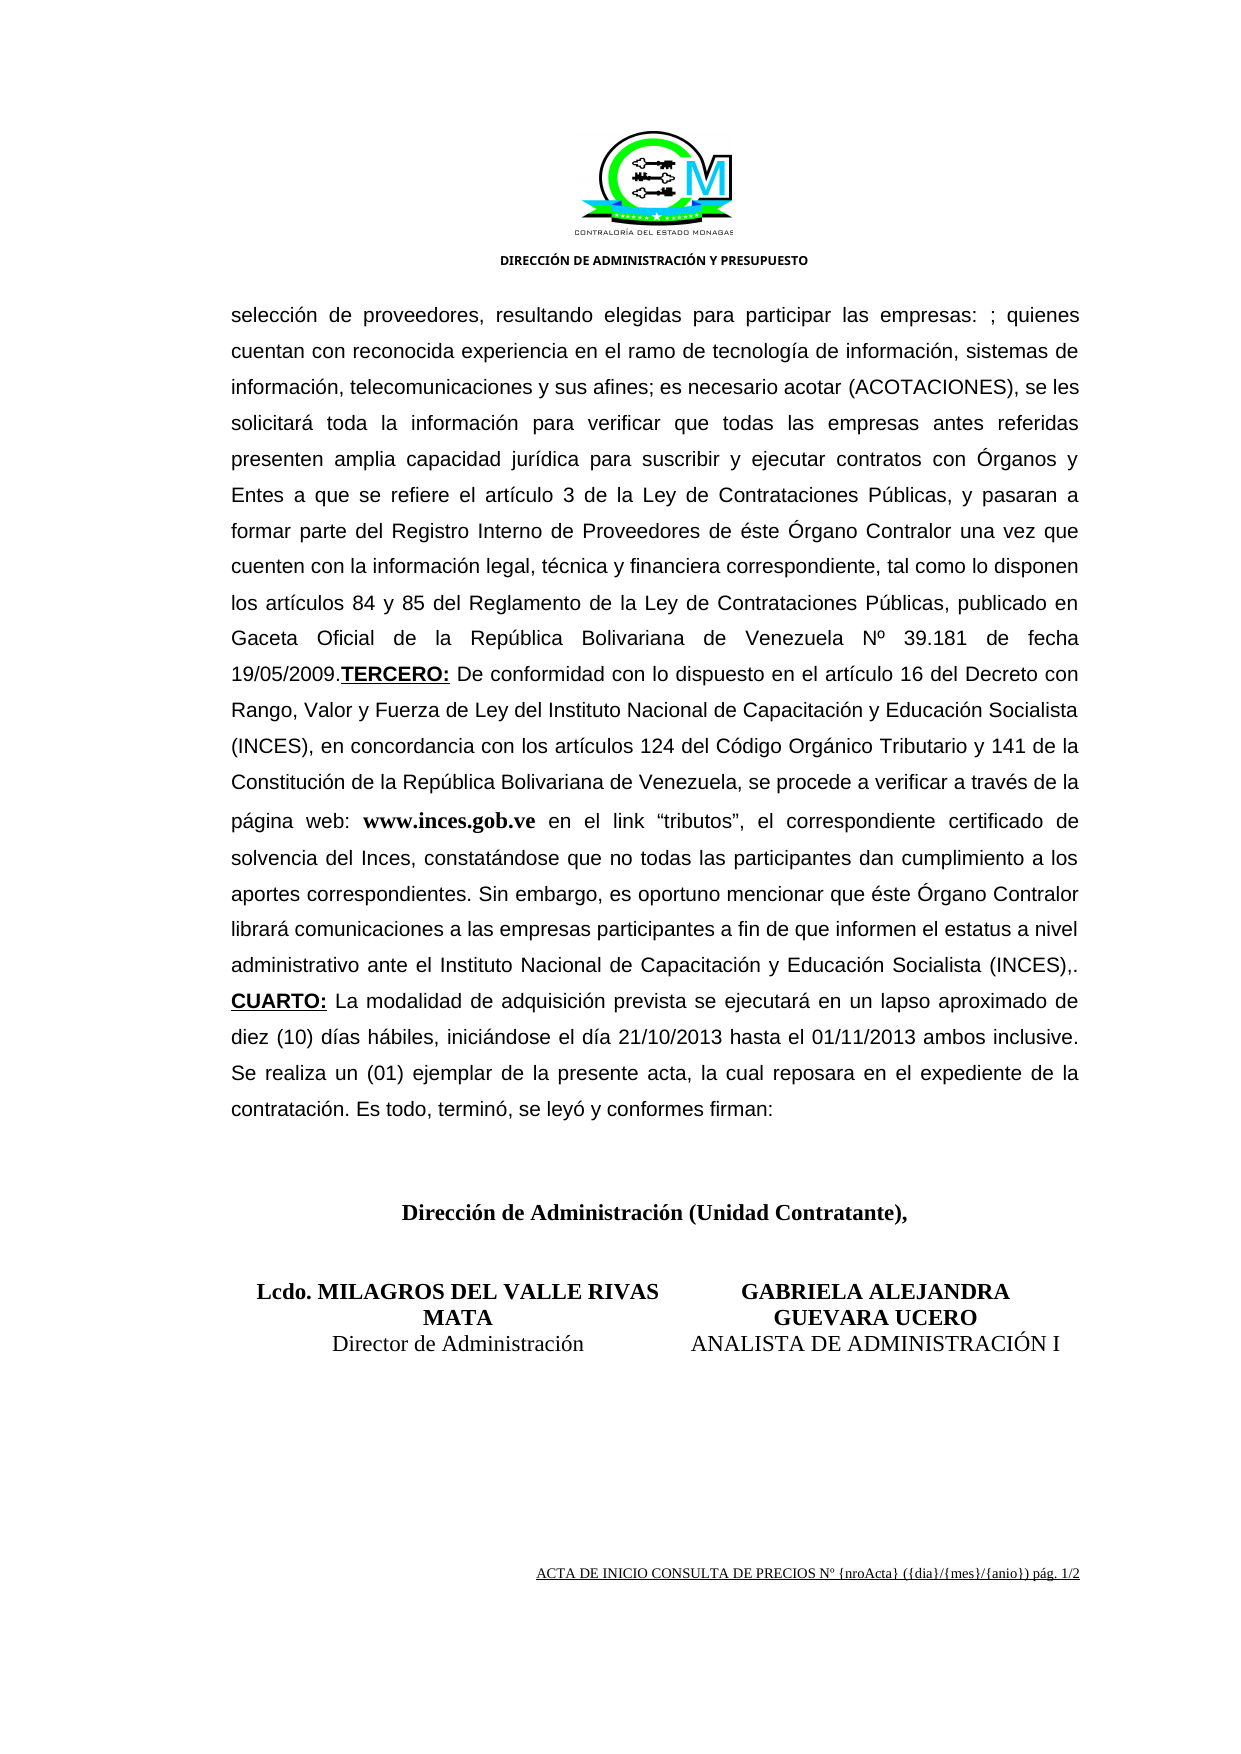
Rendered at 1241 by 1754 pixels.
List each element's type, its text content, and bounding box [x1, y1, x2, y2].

text selección de proveedores, resultando elegidas para participar las empresas: ; quienes cuentan con reconocida experiencia en el ramo de tecnología de información, sistemas de información, telecomunicaciones y sus afines; es necesario acotar (ACOTACIONES), se les solicitará toda la información para verificar que todas las empresas antes referidas presenten amplia capacidad jurídica para suscribir y ejecutar contratos con Órganos y Entes a que se refiere el artículo 3 de la Ley de Contrataciones Públicas, y pasaran a formar parte del Registro Interno de Proveedores de éste Órgano Contralor una vez que cuenten con la información legal, técnica y financiera correspondiente, tal como lo disponen los artículos 84 y 85 del Reglamento de la Ley de Contrataciones Públicas, publicado en Gaceta Oficial de la República Bolivariana de Venezuela Nº 39.181 de fecha 19/05/2009.TERCERO: De conformidad con lo dispuesto en el artículo 16 del Decreto con Rango, Valor y Fuerza de Ley del Instituto Nacional de Capacitación y Educación Socialista (INCES), en concordancia con los artículos 124 del Código Orgánico Tributario y 141 de la Constitución de la República Bolivariana de Venezuela, se procede a verificar a través de la página web: www.inces.gob.ve en el link “tributos”, el correspondiente certificado de solvencia del Inces, constatándose que no todas las participantes dan cumplimiento a los aportes correspondientes. Sin embargo, es oportuno mencionar que éste Órgano Contralor librará comunicaciones a las empresas participantes a fin de que informen el estatus a nivel administrativo ante el Instituto Nacional de Capacitación y Educación Socialista (INCES),. CUARTO: La modalidad de adquisición prevista se ejecutará en un lapso aproximado de diez (10) días hábiles, iniciándose el día 21/10/2013 hasta el 01/11/2013 ambos inclusive. Se realiza un (01) ejemplar de la presente acta, la cual reposara en el expediente de la contratación. Es todo, terminó, se leyó y conformes firman: [231, 303, 1080, 1121]
picture [574, 131, 733, 235]
table_cell GABRIELA ALEJANDRA GUEVARA UCERO ANALISTA DE ADMINISTRACIÓN I [679, 1225, 1072, 1357]
table_cell Lcdo. MILAGROS DEL VALLE RIVAS MATA Director de Administración [237, 1225, 679, 1357]
table_header Dirección de Administración (Unidad Contratante), [237, 1199, 1072, 1225]
